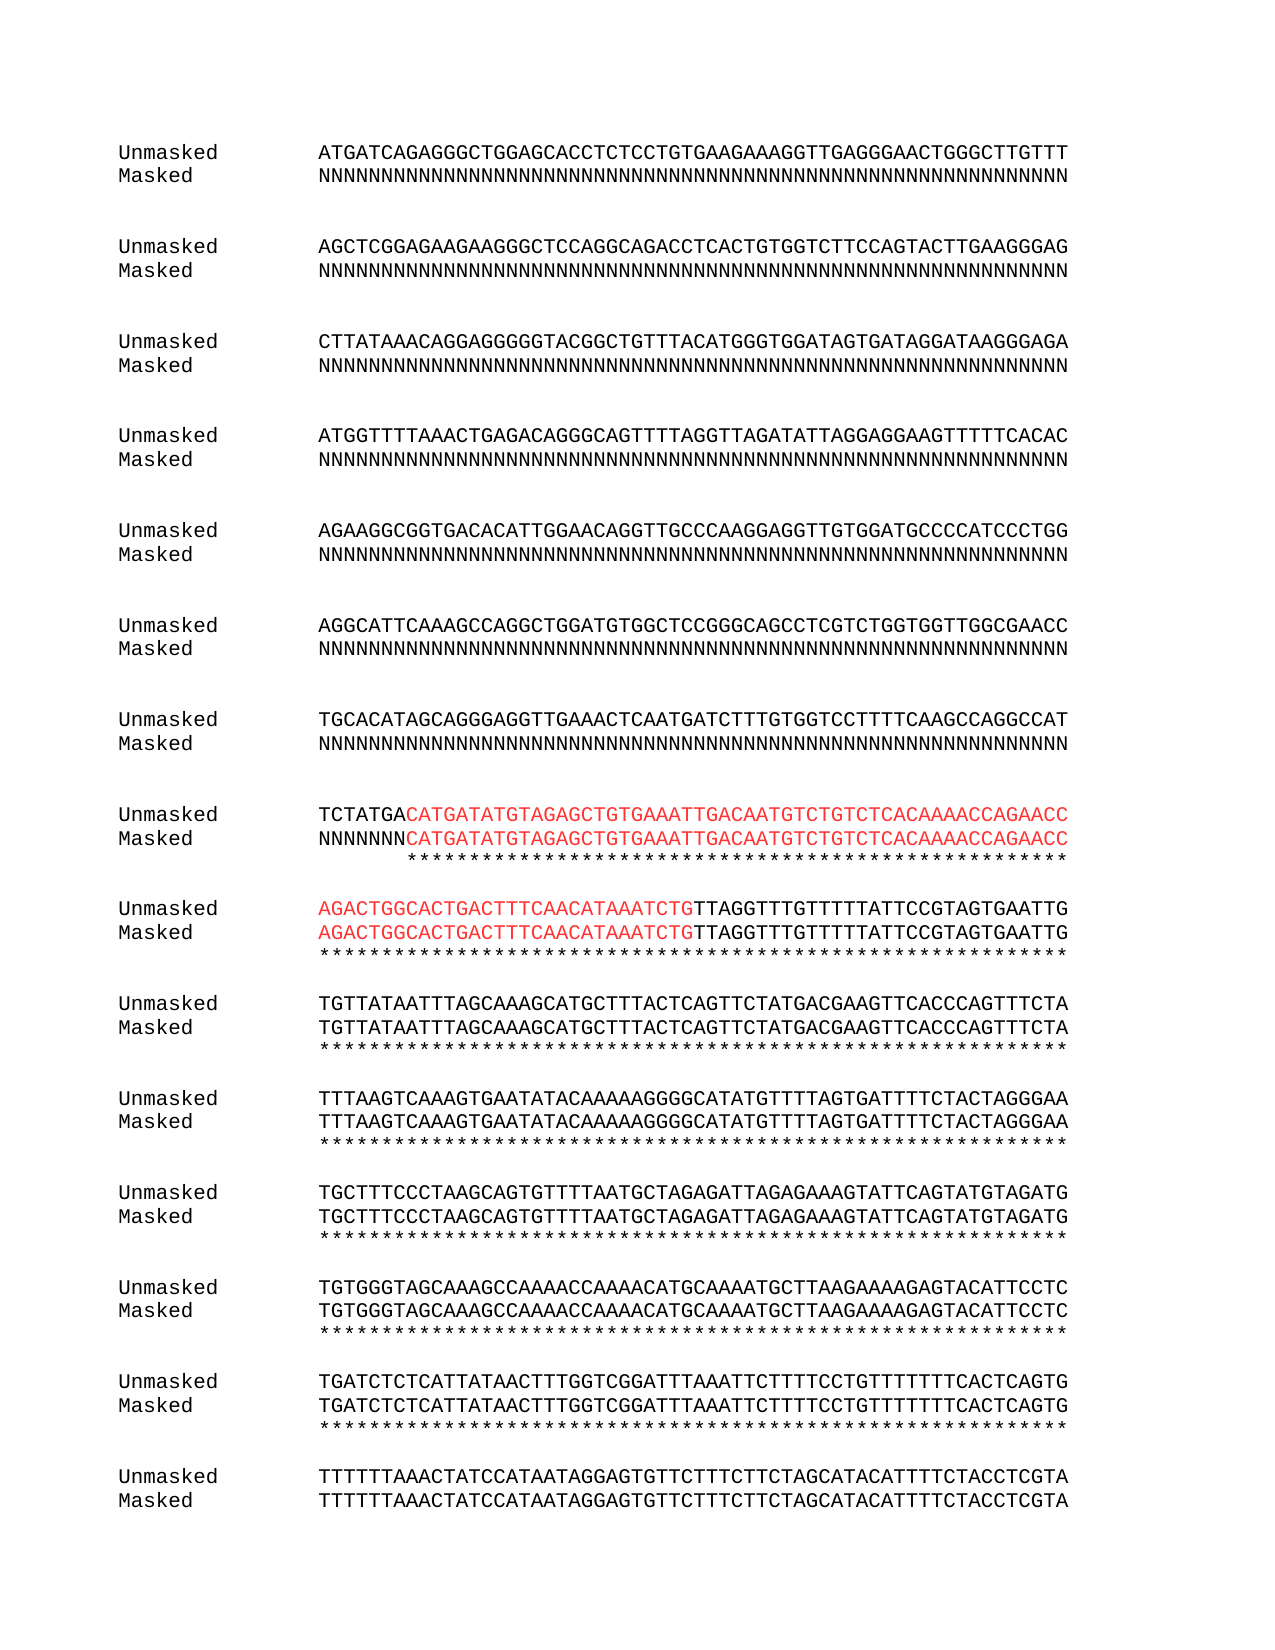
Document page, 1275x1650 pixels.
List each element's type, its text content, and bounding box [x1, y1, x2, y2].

text Masked NNNNNNNNNNNNNNNNNNNNNNNNNNNNNNNNNNNNNNNNNNNNNNNNNNNNNNNNNNNN [118, 165, 1157, 189]
text Unmasked TGCACATAGCAGGGAGGTTGAAACTCAATGATCTTTGTGGTCCTTTTCAAGCCAGGCCAT [118, 709, 1157, 733]
text Unmasked AGGCATTCAAAGCCAGGCTGGATGTGGCTCCGGGCAGCCTCGTCTGGTGGTTGGCGAACC [118, 615, 1157, 638]
text ************************************************************ [118, 1419, 1157, 1442]
text Unmasked AGCTCGGAGAAGAAGGGCTCCAGGCAGACCTCACTGTGGTCTTCCAGTACTTGAAGGGAG [118, 236, 1157, 260]
text Masked NNNNNNNNNNNNNNNNNNNNNNNNNNNNNNNNNNNNNNNNNNNNNNNNNNNNNNNNNNNN [118, 260, 1157, 284]
text Unmasked AGAAGGCGGTGACACATTGGAACAGGTTGCCCAAGGAGGTTGTGGATGCCCCATCCCTGG [118, 520, 1157, 544]
text Unmasked TGTGGGTAGCAAAGCCAAAACCAAAACATGCAAAATGCTTAAGAAAAGAGTACATTCCTC [118, 1277, 1157, 1300]
text Masked TTTTTTAAACTATCCATAATAGGAGTGTTCTTTCTTCTAGCATACATTTTCTACCTCGTA [118, 1489, 1157, 1513]
text Unmasked TTTAAGTCAAAGTGAATATACAAAAAGGGGCATATGTTTTAGTGATTTTCTACTAGGGAA [118, 1088, 1157, 1111]
text ***************************************************** [118, 851, 1157, 875]
text Masked NNNNNNNNNNNNNNNNNNNNNNNNNNNNNNNNNNNNNNNNNNNNNNNNNNNNNNNNNNNN [118, 544, 1157, 567]
text ************************************************************ [118, 946, 1157, 969]
text Masked TGATCTCTCATTATAACTTTGGTCGGATTTAAATTCTTTTCCTGTTTTTTTCACTCAGTG [118, 1395, 1157, 1419]
text Masked TGTTATAATTTAGCAAAGCATGCTTTACTCAGTTCTATGACGAAGTTCACCCAGTTTCTA [118, 1017, 1157, 1040]
text Unmasked TGTTATAATTTAGCAAAGCATGCTTTACTCAGTTCTATGACGAAGTTCACCCAGTTTCTA [118, 993, 1157, 1017]
text Masked NNNNNNNNNNNNNNNNNNNNNNNNNNNNNNNNNNNNNNNNNNNNNNNNNNNNNNNNNNNN [118, 449, 1157, 473]
text ************************************************************ [118, 1040, 1157, 1064]
text Masked TGCTTTCCCTAAGCAGTGTTTTAATGCTAGAGATTAGAGAAAGTATTCAGTATGTAGATG [118, 1206, 1157, 1229]
text Masked NNNNNNNNNNNNNNNNNNNNNNNNNNNNNNNNNNNNNNNNNNNNNNNNNNNNNNNNNNNN [118, 354, 1157, 378]
text Masked NNNNNNNNNNNNNNNNNNNNNNNNNNNNNNNNNNNNNNNNNNNNNNNNNNNNNNNNNNNN [118, 733, 1157, 757]
text Unmasked TGCTTTCCCTAAGCAGTGTTTTAATGCTAGAGATTAGAGAAAGTATTCAGTATGTAGATG [118, 1182, 1157, 1206]
text Unmasked CTTATAAACAGGAGGGGGTACGGCTGTTTACATGGGTGGATAGTGATAGGATAAGGGAGA [118, 331, 1157, 354]
text Unmasked TTTTTTAAACTATCCATAATAGGAGTGTTCTTTCTTCTAGCATACATTTTCTACCTCGTA [118, 1466, 1157, 1489]
text Unmasked ATGATCAGAGGGCTGGAGCACCTCTCCTGTGAAGAAAGGTTGAGGGAACTGGGCTTGTTT [118, 142, 1157, 165]
text ************************************************************ [118, 1135, 1157, 1158]
text Unmasked TGATCTCTCATTATAACTTTGGTCGGATTTAAATTCTTTTCCTGTTTTTTTCACTCAGTG [118, 1371, 1157, 1395]
text Masked NNNNNNNCATGATATGTAGAGCTGTGAAATTGACAATGTCTGTCTCACAAAACCAGAACC [118, 827, 1157, 851]
text Masked TTTAAGTCAAAGTGAATATACAAAAAGGGGCATATGTTTTAGTGATTTTCTACTAGGGAA [118, 1111, 1157, 1135]
text Masked AGACTGGCACTGACTTTCAACATAAATCTGTTAGGTTTGTTTTTATTCCGTAGTGAATTG [118, 922, 1157, 946]
text Masked NNNNNNNNNNNNNNNNNNNNNNNNNNNNNNNNNNNNNNNNNNNNNNNNNNNNNNNNNNNN [118, 638, 1157, 662]
text Unmasked ATGGTTTTAAACTGAGACAGGGCAGTTTTAGGTTAGATATTAGGAGGAAGTTTTTCACAC [118, 426, 1157, 449]
text Masked TGTGGGTAGCAAAGCCAAAACCAAAACATGCAAAATGCTTAAGAAAAGAGTACATTCCTC [118, 1300, 1157, 1324]
text ************************************************************ [118, 1324, 1157, 1348]
text ************************************************************ [118, 1229, 1157, 1253]
text Unmasked AGACTGGCACTGACTTTCAACATAAATCTGTTAGGTTTGTTTTTATTCCGTAGTGAATTG [118, 898, 1157, 922]
text Unmasked TCTATGACATGATATGTAGAGCTGTGAAATTGACAATGTCTGTCTCACAAAACCAGAACC [118, 804, 1157, 827]
